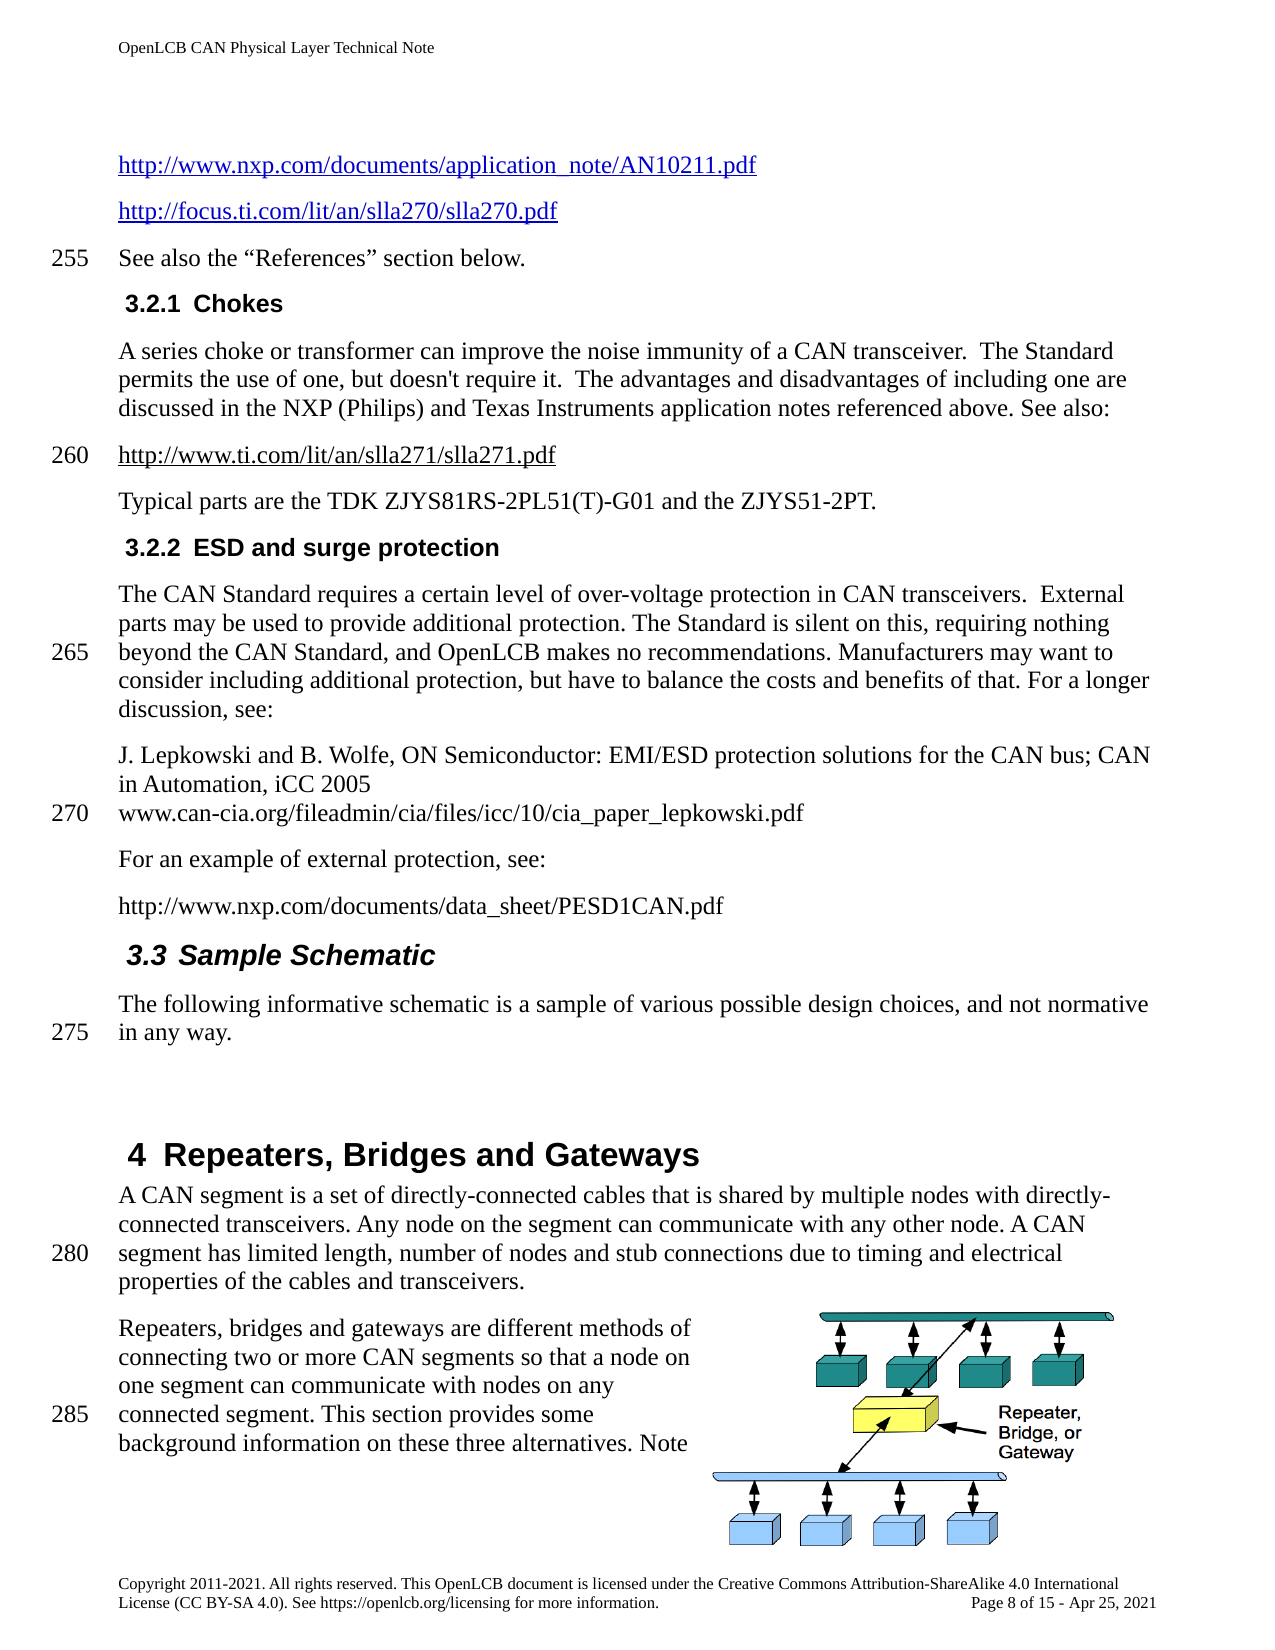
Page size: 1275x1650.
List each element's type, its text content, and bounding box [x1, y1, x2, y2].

text Typical parts are the TDK ZJYS81RS-2PL51(T)-G01 and the ZJYS51-2PT. [118, 486, 1157, 515]
text The following informative schematic is a sample of various possible design choices, and not normative in any way. [118, 989, 1157, 1046]
text http://focus.ti.com/lit/an/slla270/slla270.pdf [118, 196, 1157, 225]
picture [712, 1312, 1157, 1546]
subtitle Repeaters, Bridges and Gateways [118, 1135, 1157, 1174]
text http://www.nxp.com/documents/application_note/AN10211.pdf [118, 150, 1157, 179]
subtitle Chokes [118, 289, 1157, 318]
text http://www.ti.com/lit/an/slla271/slla271.pdf [118, 440, 1157, 468]
text A series choke or transformer can improve the noise immunity of a CAN transceiver. The Standard permits the use of one, but doesn't require it. The advantages and disadvantages of including one are discussed in the NXP (Philips) and Texas Instruments application notes referenced above. See also: [118, 336, 1157, 422]
text A CAN segment is a set of directly-connected cables that is shared by multiple nodes with directly-connected transceivers. Any node on the segment can communicate with any other node. A CAN segment has limited length, number of nodes and stub connections due to timing and electrical properties of the cables and transceivers. [118, 1180, 1157, 1295]
subtitle ESD and surge protection [118, 533, 1157, 561]
subtitle Sample Schematic [118, 937, 1157, 971]
text J. Lepkowski and B. Wolfe, ON Semiconductor: EMI/ESD protection solutions for the CAN bus; CAN in Automation, iCC 2005 www.can-cia.org/fileadmin/cia/files/icc/10/cia_paper_lepkowski.pdf [118, 741, 1157, 827]
text The CAN Standard requires a certain level of over-voltage protection in CAN transceivers. External parts may be used to provide additional protection. The Standard is silent on this, requiring nothing beyond the CAN Standard, and OpenLCB makes no recommendations. Manufacturers may want to consider including additional protection, but have to balance the costs and benefits of that. For a longer discussion, see: [118, 579, 1157, 723]
text See also the “References” section below. [118, 243, 1157, 272]
text http://www.nxp.com/documents/data_sheet/PESD1CAN.pdf [118, 891, 1157, 920]
text For an example of external protection, see: [118, 844, 1157, 873]
text Repeaters, bridges and gateways are different methods of connecting two or more CAN segments so that a node on one segment can communicate with nodes on any connected segment. This section provides some background information on these three alternatives. Note [118, 1313, 712, 1457]
